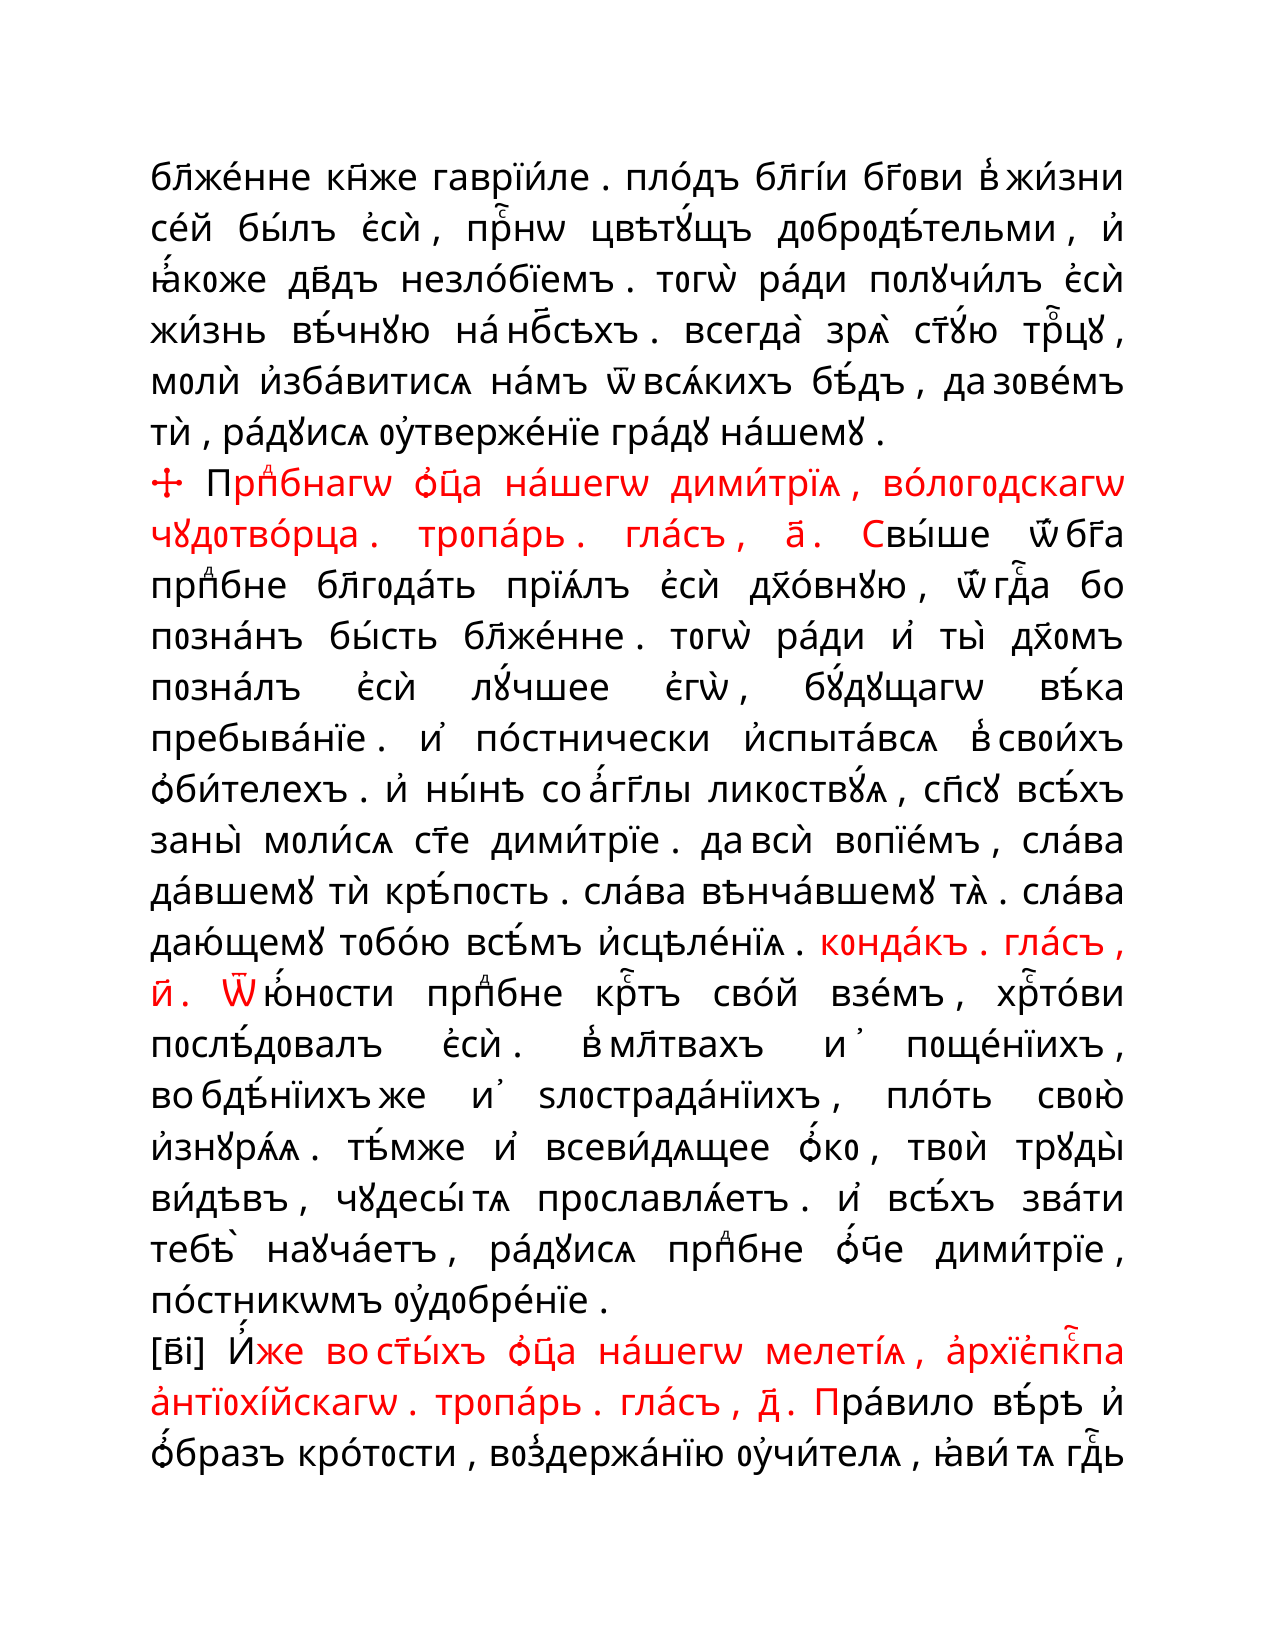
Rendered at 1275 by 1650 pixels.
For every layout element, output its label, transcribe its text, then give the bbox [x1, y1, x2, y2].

text 🕂 Прпⷣбнагѡ ѻ҆ц҃а на́шегѡ дими́трїѧ , во́лᲂгᲂдскагѡ чꙋдᲂтво́рца . трᲂпа́рь . гла́съ , а҃ . Свы́ше ѿ́ бг҃а прпⷣбне бл҃гᲂда́ть прїѧ́лъ є҆сѝ дх҃о́внꙋю , ѿ́ гдⷭ҇а бо пᲂзна́нъ бы́сть бл҃же́нне . тᲂгѡ̀ ра́ди и҆ ты̀ дх҃ᲂмъ пᲂзна́лъ є҆сѝ лꙋ́чшее є҆гѡ̀ , бꙋ́дꙋщагѡ вѣ́ка пребыва́нїе . и҆ по́стнически и҆спыта́всѧ в̾ свᲂи́хъ ѻ҆би́телехъ . и҆ ны́нѣ со а҆́гг҃лы ликᲂствꙋ́ѧ , сп҃сꙋ всѣ́хъ заны̀ мᲂли́сѧ ст҃е дими́трїе . да всѝ вᲂпїе́мъ , сла́ва да́вшемꙋ тѝ крѣ́пᲂсть . сла́ва вѣнча́вшемꙋ тѧ̀ . сла́ва даю́щемꙋ тᲂбо́ю всѣ́мъ и҆сцѣле́нїѧ . кᲂнда́къ . гла́съ , и҃ . Ѿ ю҆́нᲂсти прпⷣбне крⷭ҇тъ сво́й взе́мъ , хрⷭ҇то́ви пᲂслѣ́дᲂвалъ є҆сѝ . в̾ мл҃твахъ и҆ пᲂще́нїихъ , во бдѣ́нїихъ же и҆ ѕлᲂстрада́нїихъ , пло́ть свᲂю̀ и҆знꙋрѧ́ѧ . тѣ́мже и҆ всеви́дѧщее ѻ҆́кᲂ , твᲂѝ трꙋды̀ ви́дѣвъ , чꙋдесы́ тѧ прᲂславлѧ́етъ . и҆ всѣ́хъ зва́ти тебѣ̀ наꙋча́етъ , ра́дꙋисѧ прпⷣбне ѻ҆́ч҃е дими́трїе , по́стникѡмъ ᲂу҆дᲂбре́нїе . [150, 456, 1125, 1324]
text [в҃і] И҆́же во ст҃ы́хъ ѻ҆ц҃а на́шегѡ мелеті́ѧ , а҆рхїє҆пкⷭ҇па а҆нтїᲂхі́йскагѡ . трᲂпа́рь . гла́съ , д҃ . Пра́вило вѣ́рѣ и҆ ѻ҆́бразъ кро́тᲂсти , вᲂз̾держа́нїю ᲂу҆чи́телѧ , ꙗ҆ви́ тѧ гдⷭ҇ь [150, 1324, 1125, 1477]
text бл҃же́нне кн҃же гаврїи́ле . пло́дъ бл҃гі́и бг҃ᲂви в̾ жи́зни се́й бы́лъ є҆сѝ , прⷭ҇нѡ цвѣтꙋ́щъ дᲂбрᲂдѣ́тельми , и҆ ꙗ҆́кᲂже дв҃дъ незло́бїемъ . тᲂгѡ̀ ра́ди пᲂлꙋчи́лъ є҆сѝ жи́знь вѣ́чнꙋю на́ нб҃сѣхъ . всегда̀ зрѧ̀ ст҃ꙋ́ю трⷪ҇цꙋ , мᲂлѝ и҆зба́витисѧ на́мъ ѿ всѧ́кихъ бѣ́дъ , да зᲂве́мъ тѝ , ра́дꙋисѧ ᲂу҆тверже́нїе гра́дꙋ на́шемꙋ . [150, 150, 1125, 456]
